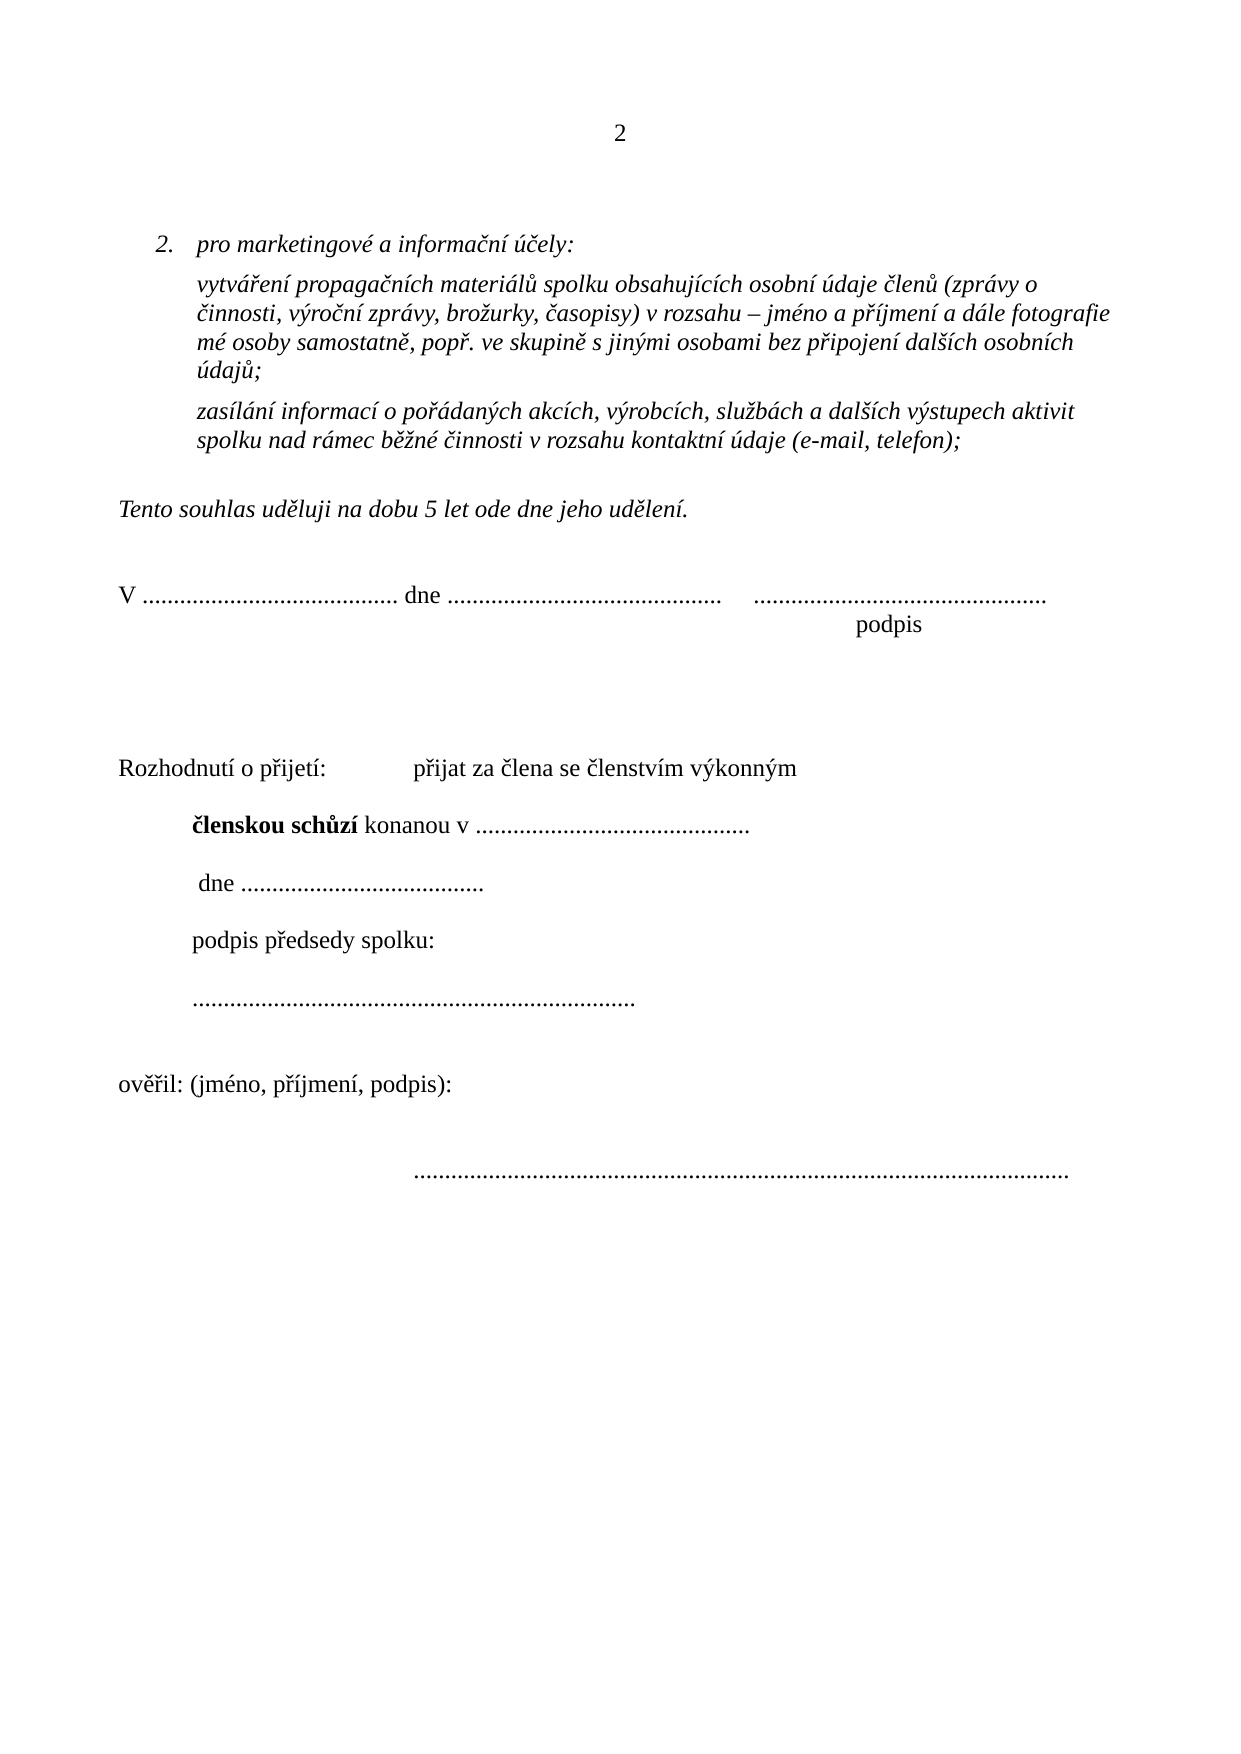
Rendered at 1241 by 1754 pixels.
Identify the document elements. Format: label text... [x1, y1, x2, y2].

list pro marketingové a informační účely: [155, 229, 1122, 257]
text členskou schůzí konanou v ............................................ [118, 810, 1122, 839]
text ověřil: (jméno, příjmení, podpis): [118, 1069, 1122, 1098]
text podpis [118, 609, 1122, 638]
text V ......................................... dne ............................................ ............................................... [118, 580, 1122, 609]
text dne ....................................... [118, 868, 1122, 896]
list vytváření propagačních materiálů spolku obsahujících osobní údaje členů (zprávy o činnosti, výroční zprávy, brožurky, časopisy) v rozsahu – jméno a příjmení a dále fotografie mé osoby samostatně, popř. ve skupině s jinými osobami bez připojení dalších osobních údajů; [155, 269, 1122, 384]
list zasílání informací o pořádaných akcích, výrobcích, službách a dalších výstupech aktivit spolku nad rámec běžné činnosti v rozsahu kontaktní údaje (e-mail, telefon); [155, 396, 1122, 453]
text Rozhodnutí o přijetí: přijat za člena se členstvím výkonným [118, 753, 1122, 781]
text ......................................................................................................... [118, 1155, 1122, 1184]
text podpis předsedy spolku: [118, 925, 1122, 954]
text ....................................................................... [118, 983, 1122, 1011]
text Tento souhlas uděluji na dobu 5 let ode dne jeho udělení. [118, 494, 1122, 523]
